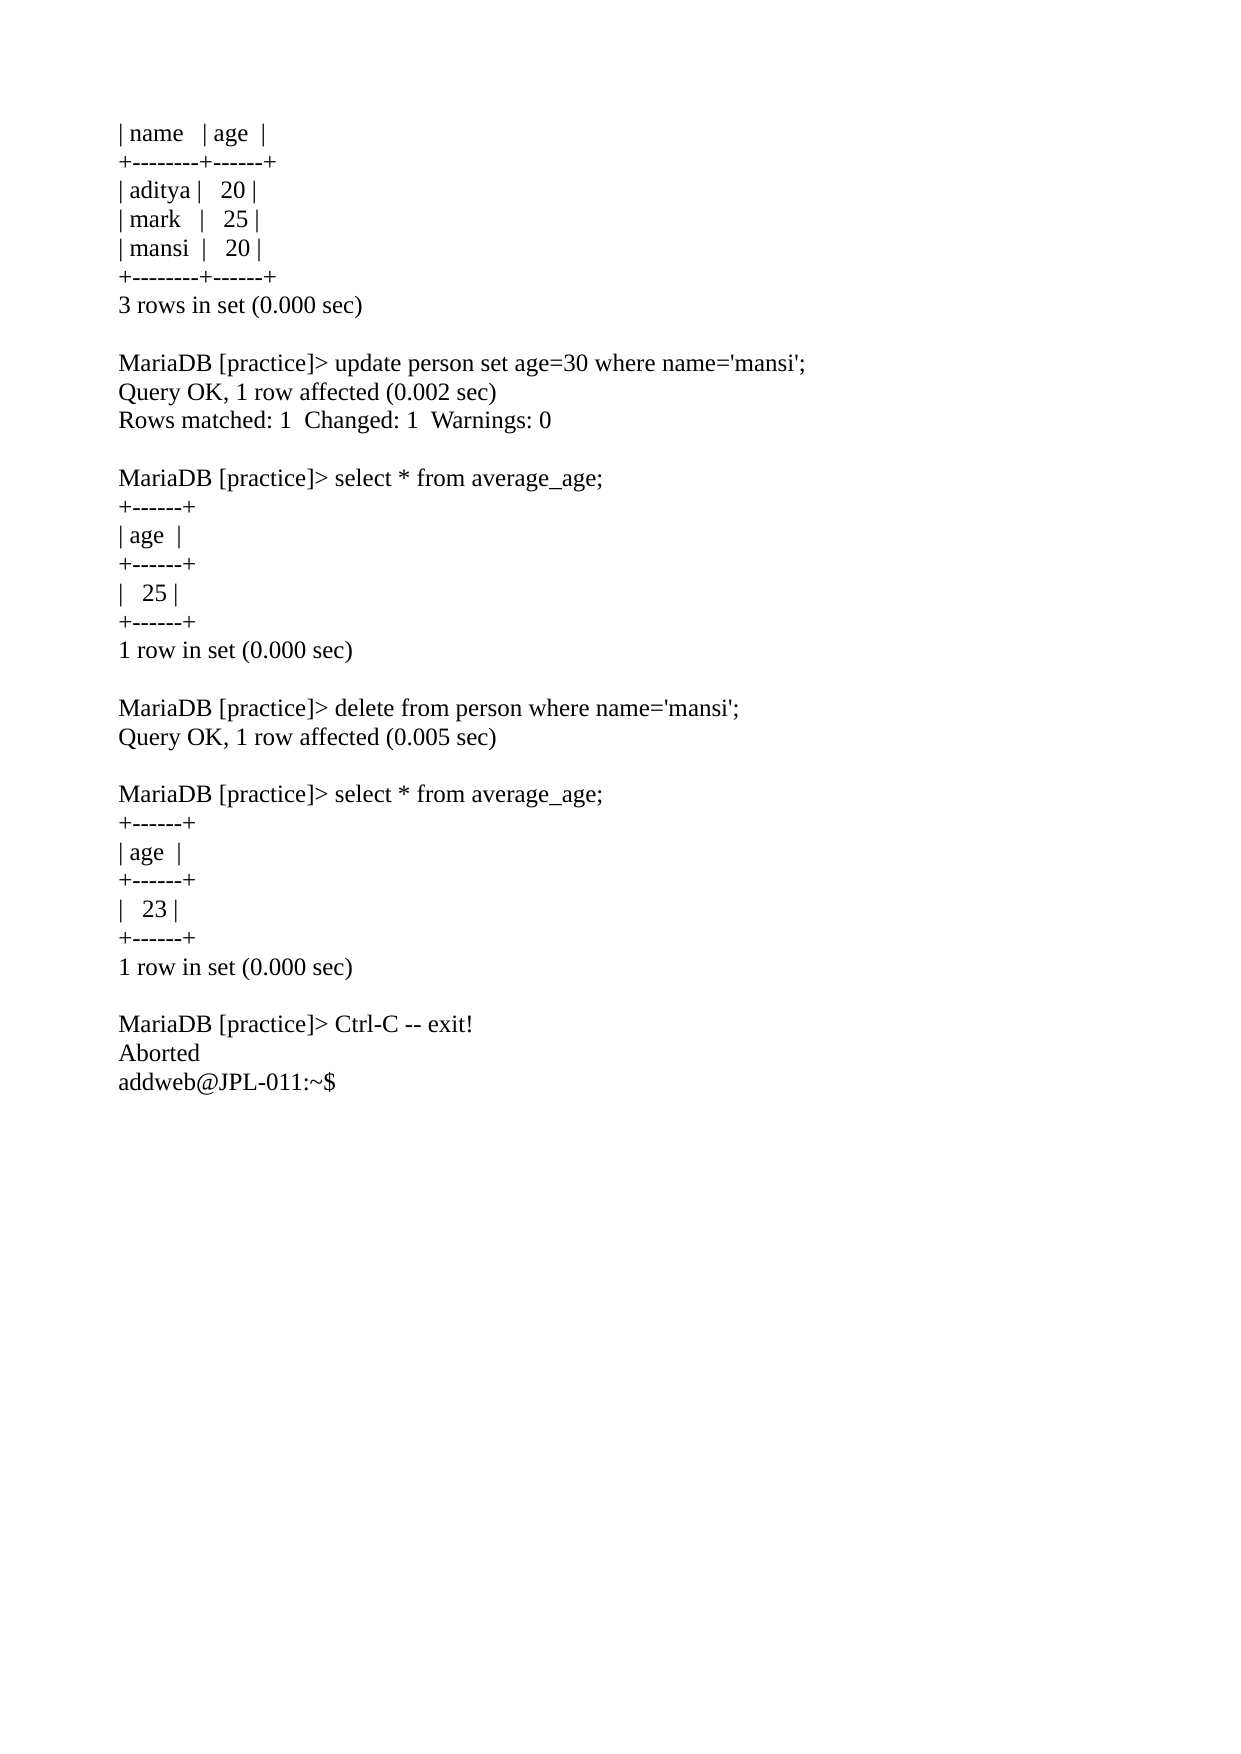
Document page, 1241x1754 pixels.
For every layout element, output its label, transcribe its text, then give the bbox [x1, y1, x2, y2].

text | aditya | 20 | [118, 176, 1122, 204]
text | age | [118, 521, 1122, 549]
text addweb@JPL-011:~$ [118, 1067, 1122, 1096]
text +--------+------+ [118, 262, 1122, 291]
text | 25 | [118, 578, 1122, 607]
text +------+ [118, 607, 1122, 636]
text | name | age | [118, 118, 1122, 147]
text Aborted [118, 1038, 1122, 1067]
text Query OK, 1 row affected (0.002 sec) [118, 377, 1122, 406]
text +------+ [118, 808, 1122, 837]
text MariaDB [practice]> Ctrl-C -- exit! [118, 1009, 1122, 1038]
text MariaDB [practice]> delete from person where name='mansi'; [118, 693, 1122, 722]
text MariaDB [practice]> update person set age=30 where name='mansi'; [118, 348, 1122, 377]
text | mansi | 20 | [118, 233, 1122, 262]
text 3 rows in set (0.000 sec) [118, 291, 1122, 319]
text | 23 | [118, 894, 1122, 923]
text +------+ [118, 549, 1122, 578]
text MariaDB [practice]> select * from average_age; [118, 463, 1122, 492]
text 1 row in set (0.000 sec) [118, 636, 1122, 664]
text +------+ [118, 866, 1122, 894]
text MariaDB [practice]> select * from average_age; [118, 779, 1122, 808]
text | mark | 25 | [118, 204, 1122, 233]
text +------+ [118, 492, 1122, 521]
text +------+ [118, 923, 1122, 952]
text +--------+------+ [118, 147, 1122, 176]
text | age | [118, 837, 1122, 866]
text Rows matched: 1 Changed: 1 Warnings: 0 [118, 406, 1122, 434]
text Query OK, 1 row affected (0.005 sec) [118, 722, 1122, 751]
text 1 row in set (0.000 sec) [118, 952, 1122, 981]
